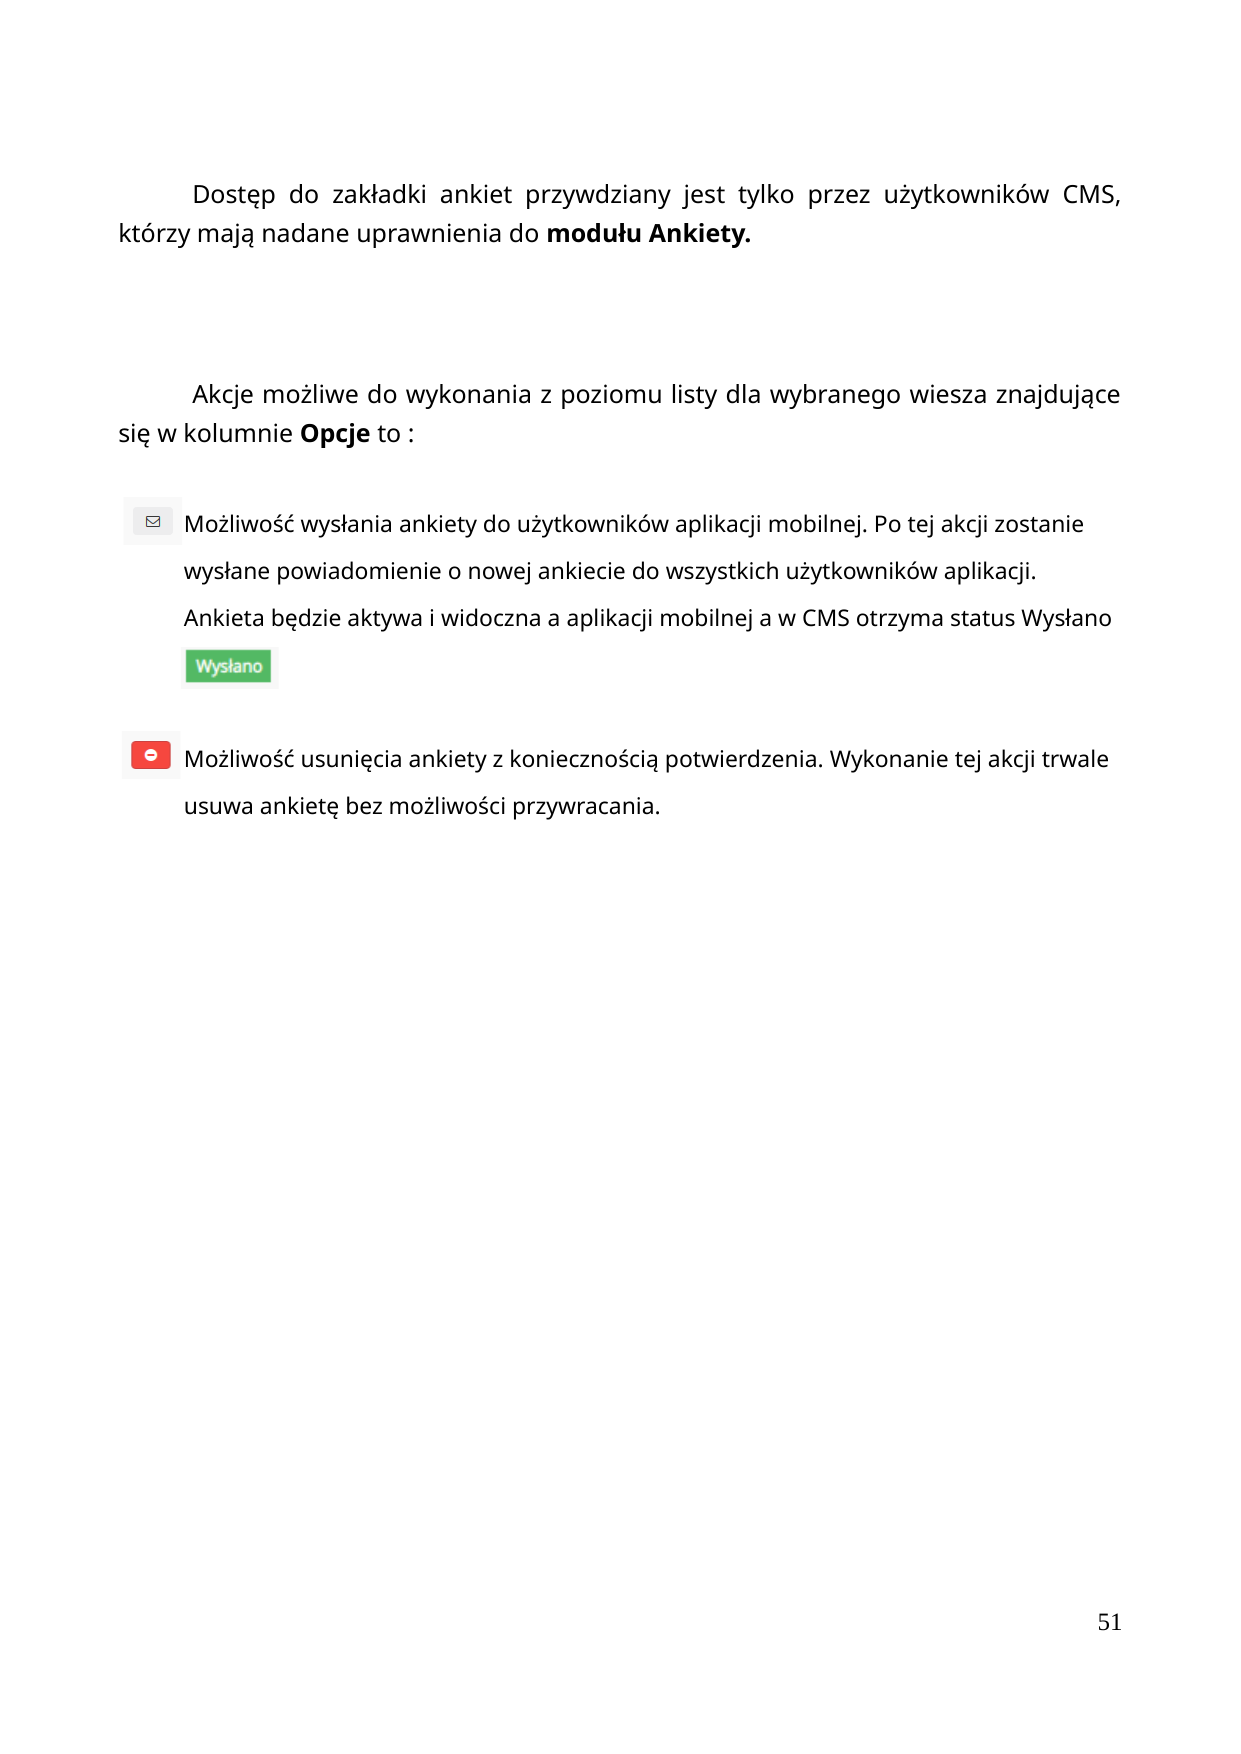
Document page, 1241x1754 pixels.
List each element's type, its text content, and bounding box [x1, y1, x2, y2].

picture [180, 647, 279, 689]
text Dostęp do zakładki ankiet przywdziany jest tylko przez użytkowników CMS, którzy mają nadane uprawnienia do modułu Ankiety. [118, 176, 1122, 249]
text Możliwość usunięcia ankiety z koniecznością potwierdzenia. Wykonanie tej akcji trwale usuwa ankietę bez możliwości przywracania. [184, 743, 1122, 821]
picture [123, 497, 183, 545]
text Możliwość wysłania ankiety do użytkowników aplikacji mobilnej. Po tej akcji zostanie wysłane powiadomienie o nowej ankiecie do wszystkich użytkowników aplikacji. Ankieta będzie aktywa i widoczna a aplikacji mobilnej a w CMS otrzyma status Wysłano [184, 508, 1122, 633]
picture [121, 731, 181, 779]
text Akcje możliwe do wykonania z poziomu listy dla wybranego wiesza znajdujące się w kolumnie Opcje to : [118, 377, 1122, 450]
